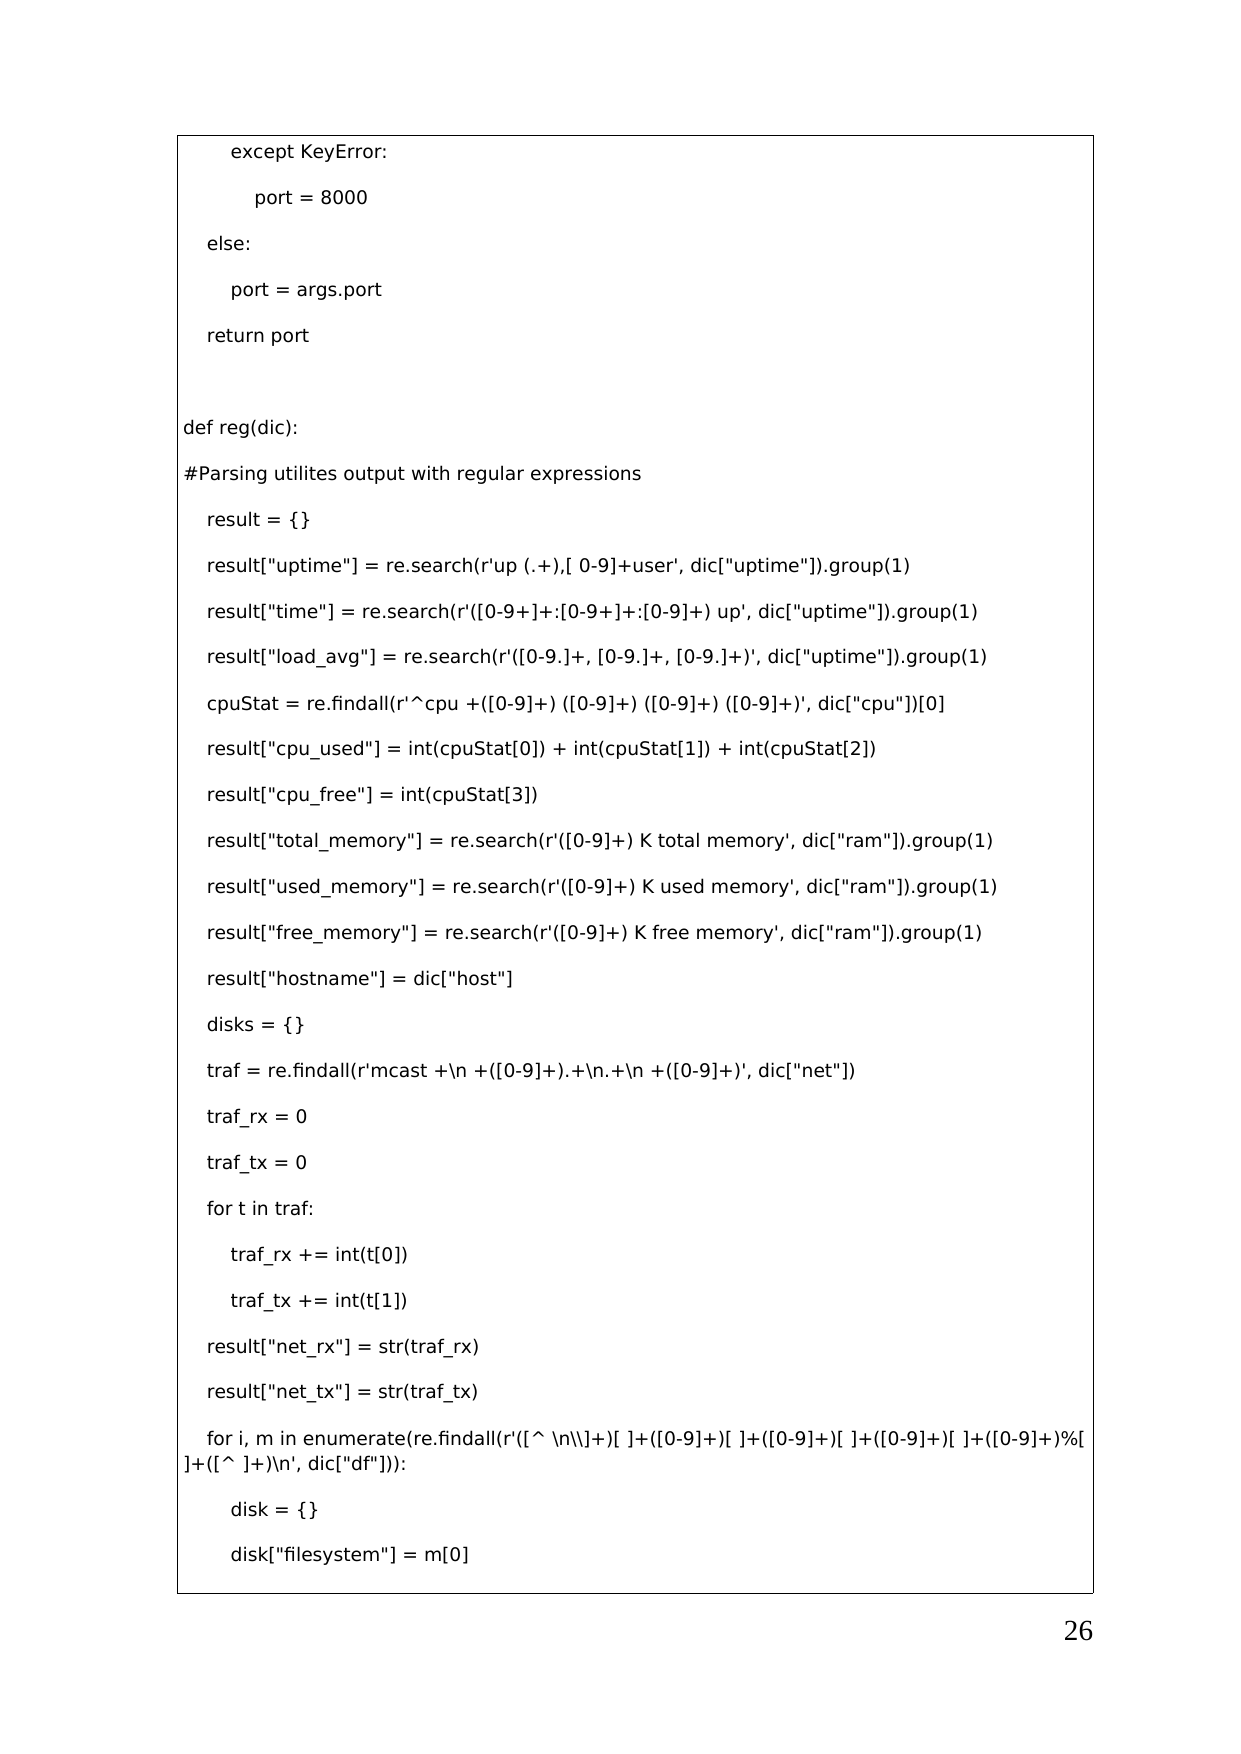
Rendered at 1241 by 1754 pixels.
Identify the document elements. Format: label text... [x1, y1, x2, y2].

table_header except KeyError: port = 8000 else: port = args.port return port def reg(dic): #Parsing utilites output with regular expressions result = {} result["uptime"] = re.search(r'up (.+),[ 0-9]+user', dic["uptime"]).group(1) result["time"] = re.search(r'([0-9+]+:[0-9+]+:[0-9]+) up', dic["uptime"]).group(1) result["load_avg"] = re.search(r'([0-9.]+, [0-9.]+, [0-9.]+)', dic["uptime"]).group(1) cpuStat = re.findall(r'^cpu +([0-9]+) ([0-9]+) ([0-9]+) ([0-9]+)', dic["cpu"])[0] result["cpu_used"] = int(cpuStat[0]) + int(cpuStat[1]) + int(cpuStat[2]) result["cpu_free"] = int(cpuStat[3]) result["total_memory"] = re.search(r'([0-9]+) K total memory', dic["ram"]).group(1) result["used_memory"] = re.search(r'([0-9]+) K used memory', dic["ram"]).group(1) result["free_memory"] = re.search(r'([0-9]+) K free memory', dic["ram"]).group(1) result["hostname"] = dic["host"] disks = {} traf = re.findall(r'mcast +\n +([0-9]+).+\n.+\n +([0-9]+)', dic["net"]) traf_rx = 0 traf_tx = 0 for t in traf: traf_rx += int(t[0]) traf_tx += int(t[1]) result["net_rx"] = str(traf_rx) result["net_tx"] = str(traf_tx) for i, m in enumerate(re.findall(r'([^ \n\\]+)[ ]+([0-9]+)[ ]+([0-9]+)[ ]+([0-9]+)[ ]+([0-9]+)%[ ]+([^ ]+)\n', dic["df"])): disk = {} disk["filesystem"] = m[0] [178, 136, 1093, 1593]
